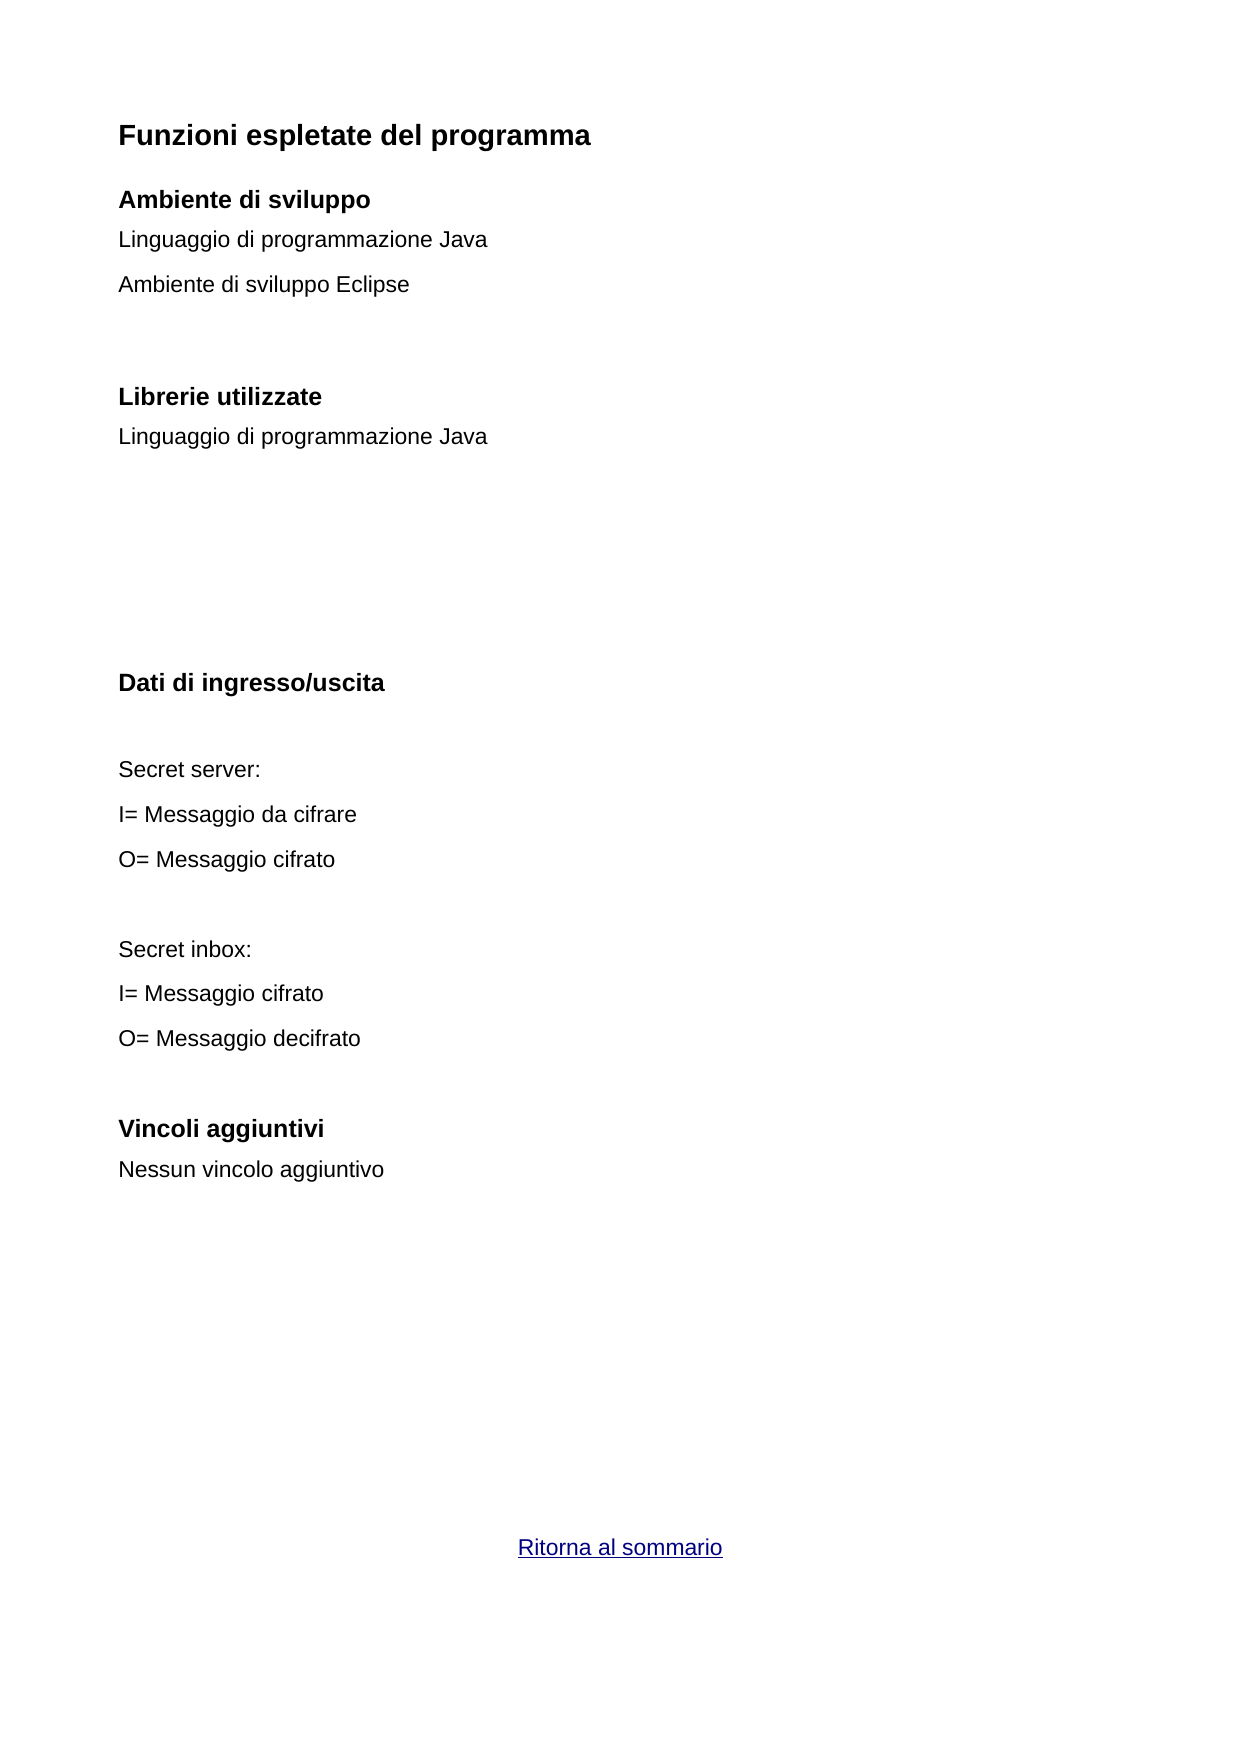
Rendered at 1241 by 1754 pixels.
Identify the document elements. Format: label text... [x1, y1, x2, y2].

text Secret server: [118, 756, 1122, 783]
subtitle Vincoli aggiuntivi [118, 1114, 1122, 1143]
text I= Messaggio cifrato [118, 980, 1122, 1007]
text Nessun vincolo aggiuntivo [118, 1156, 1122, 1182]
subtitle Librerie utilizzate [118, 381, 1122, 410]
text O= Messaggio decifrato [118, 1025, 1122, 1051]
text Secret inbox: [118, 936, 1122, 962]
text Ritorna al sommario [118, 1534, 1122, 1561]
text I= Messaggio da cifrare [118, 801, 1122, 827]
text Linguaggio di programmazione Java [118, 226, 1122, 253]
subtitle Ambiente di sviluppo [118, 185, 1122, 214]
subtitle Dati di ingresso/uscita [118, 667, 1122, 696]
text Ambiente di sviluppo Eclipse [118, 271, 1122, 297]
text Linguaggio di programmazione Java [118, 423, 1122, 449]
text O= Messaggio cifrato [118, 846, 1122, 872]
subtitle Funzioni espletate del programma [118, 118, 1122, 152]
